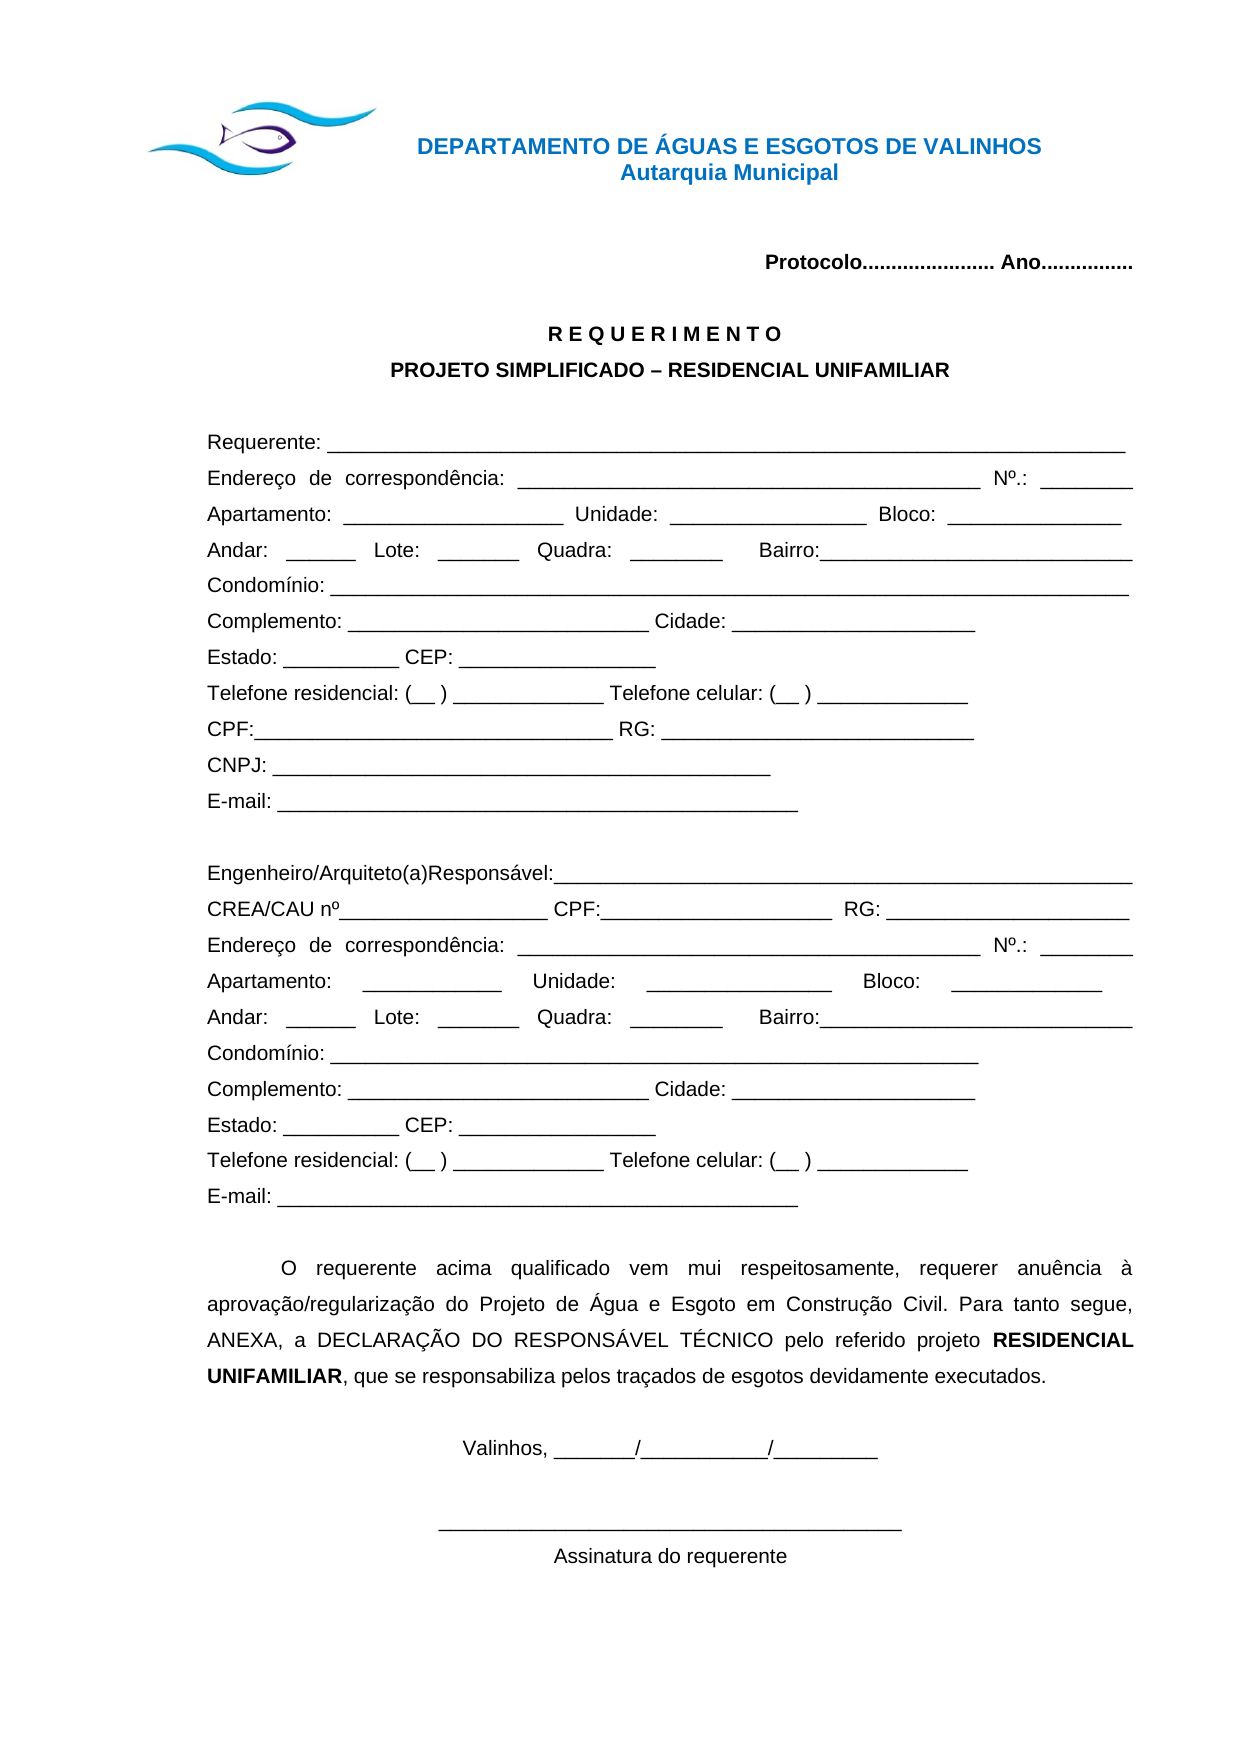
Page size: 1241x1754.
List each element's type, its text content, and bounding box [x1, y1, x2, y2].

text Valinhos, _______/___________/_________ [207, 1436, 1134, 1496]
text Complemento: __________________________ Cidade: _____________________ [207, 609, 1134, 633]
text Requerente: _____________________________________________________________________ [207, 429, 1134, 453]
text Telefone residencial: (__ ) _____________ Telefone celular: (__ ) _____________ [207, 1148, 1134, 1172]
text E-mail: _____________________________________________ [207, 1184, 1134, 1208]
text O requerente acima qualificado vem mui respeitosamente, requerer anuência à aprovação/regularização do Projeto de Água e Esgoto em Construção Civil. Para tanto segue, ANEXA, a DECLARAÇÃO DO RESPONSÁVEL TÉCNICO pelo referido projeto RESIDENCIAL UNIFAMILIAR, que se responsabiliza pelos traçados de esgotos devidamente executados. [207, 1256, 1134, 1388]
text CREA/CAU nº__________________ CPF:____________________ RG: _____________________ [207, 897, 1134, 921]
text Estado: __________ CEP: _________________ [207, 1112, 1134, 1136]
text Endereço de correspondência: ________________________________________ Nº.: ________ Apartamento: ____________ Unidade: ________________ Bloco: _____________ Andar: ______ Lote: _______ Quadra: ________ Bairro:___________________________ Condomínio: ________________________________________________________ [207, 933, 1134, 1064]
text Protocolo....................... Ano................ [207, 250, 1134, 274]
text ________________________________________ [207, 1508, 1134, 1532]
text Engenheiro/Arquiteto(a)Responsável:__________________________________________________ [207, 861, 1134, 885]
text E-mail: _____________________________________________ [207, 789, 1134, 813]
text Estado: __________ CEP: _________________ [207, 645, 1134, 669]
text CPF:_______________________________ RG: ___________________________ [207, 717, 1134, 741]
text Assinatura do requerente [207, 1544, 1134, 1568]
text CNPJ: ___________________________________________ [207, 753, 1134, 777]
text Endereço de correspondência: ________________________________________ Nº.: ________ Apartamento: ___________________ Unidade: _________________ Bloco: _______________ Andar: ______ Lote: _______ Quadra: ________ Bairro:___________________________ Condomínio: _____________________________________________________________________ [207, 466, 1134, 597]
text R E Q U E R I M E N T O [207, 322, 1134, 346]
text Complemento: __________________________ Cidade: _____________________ [207, 1076, 1134, 1100]
text PROJETO SIMPLIFICADO – RESIDENCIAL UNIFAMILIAR [207, 358, 1134, 382]
text Telefone residencial: (__ ) _____________ Telefone celular: (__ ) _____________ [207, 681, 1134, 705]
